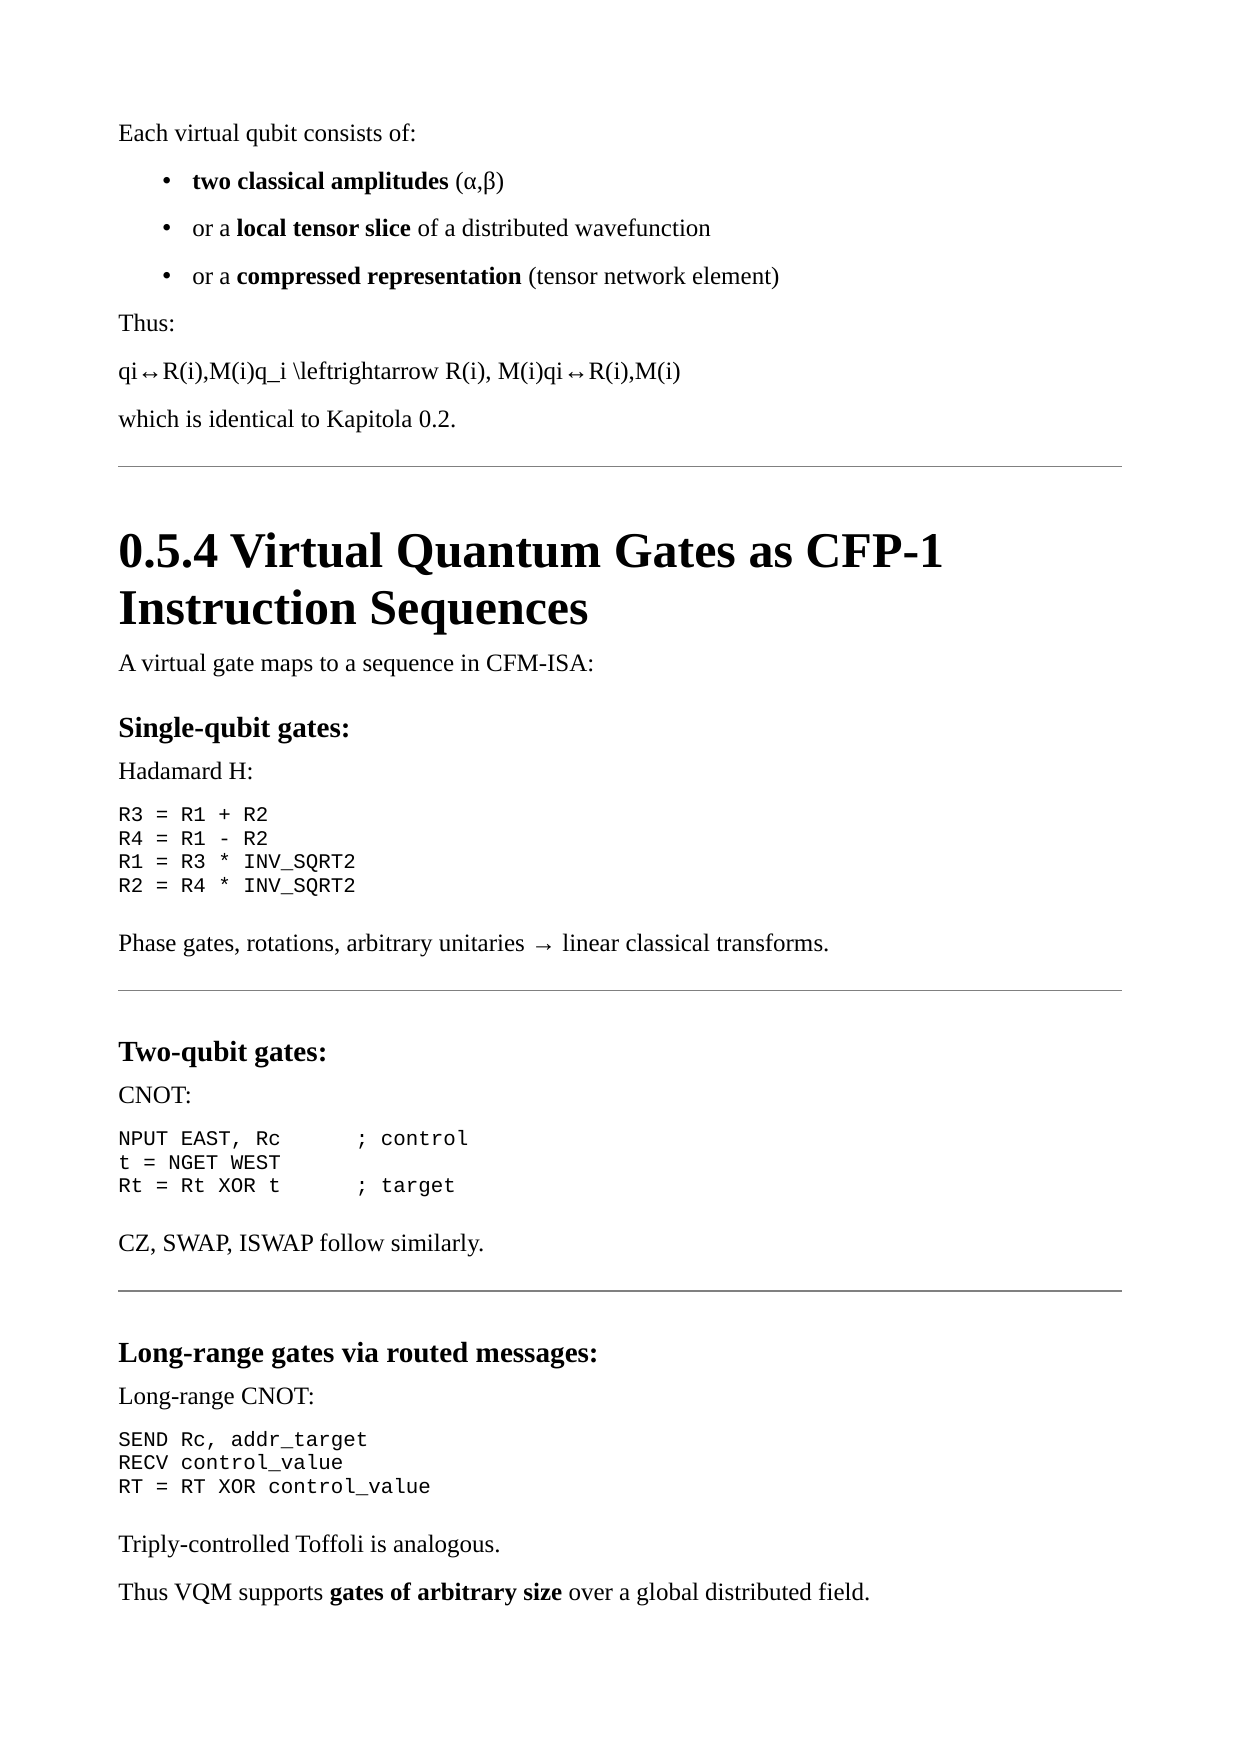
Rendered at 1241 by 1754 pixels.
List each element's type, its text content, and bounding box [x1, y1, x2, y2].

text A virtual gate maps to a sequence in CFM-ISA: [118, 648, 1122, 677]
subtitle Single-qubit gates: [118, 710, 1122, 744]
text R4 = R1 - R2 [118, 828, 1122, 851]
subtitle 0.5.4 Virtual Quantum Gates as CFP-1 Instruction Sequences [118, 521, 1122, 636]
text Thus VQM supports gates of arbitrary size over a global distributed field. [118, 1577, 1122, 1605]
text RECV control_value [118, 1452, 1122, 1476]
list or a local tensor slice of a distributed wavefunction [162, 213, 1122, 242]
text Thus: [118, 308, 1122, 337]
text Long-range CNOT: [118, 1381, 1122, 1410]
list two classical amplitudes (α,β) [162, 166, 1122, 194]
text CNOT: [118, 1081, 1122, 1109]
text SEND Rc, addr_target [118, 1429, 1122, 1452]
text R1 = R3 * INV_SQRT2 [118, 851, 1122, 875]
text which is identical to Kapitola 0.2. [118, 404, 1122, 432]
text Each virtual qubit consists of: [118, 118, 1122, 147]
list or a compressed representation (tensor network element) [162, 261, 1122, 290]
text R2 = R4 * INV_SQRT2 [118, 875, 1122, 898]
text Rt = Rt XOR t ; target [118, 1175, 1122, 1199]
text RT = RT XOR control_value [118, 1476, 1122, 1499]
text R3 = R1 + R2 [118, 804, 1122, 828]
text Triply-controlled Toffoli is analogous. [118, 1529, 1122, 1558]
text Phase gates, rotations, arbitrary unitaries → linear classical transforms. [118, 928, 1122, 957]
subtitle Two-qubit gates: [118, 1034, 1122, 1068]
subtitle Long-range gates via routed messages: [118, 1335, 1122, 1368]
text NPUT EAST, Rc ; control [118, 1128, 1122, 1152]
text t = NGET WEST [118, 1152, 1122, 1175]
text qi↔R(i),M(i)q_i \leftrightarrow R(i), M(i)qi​↔R(i),M(i) [118, 356, 1122, 385]
text Hadamard H: [118, 756, 1122, 785]
text CZ, SWAP, ISWAP follow similarly. [118, 1228, 1122, 1257]
